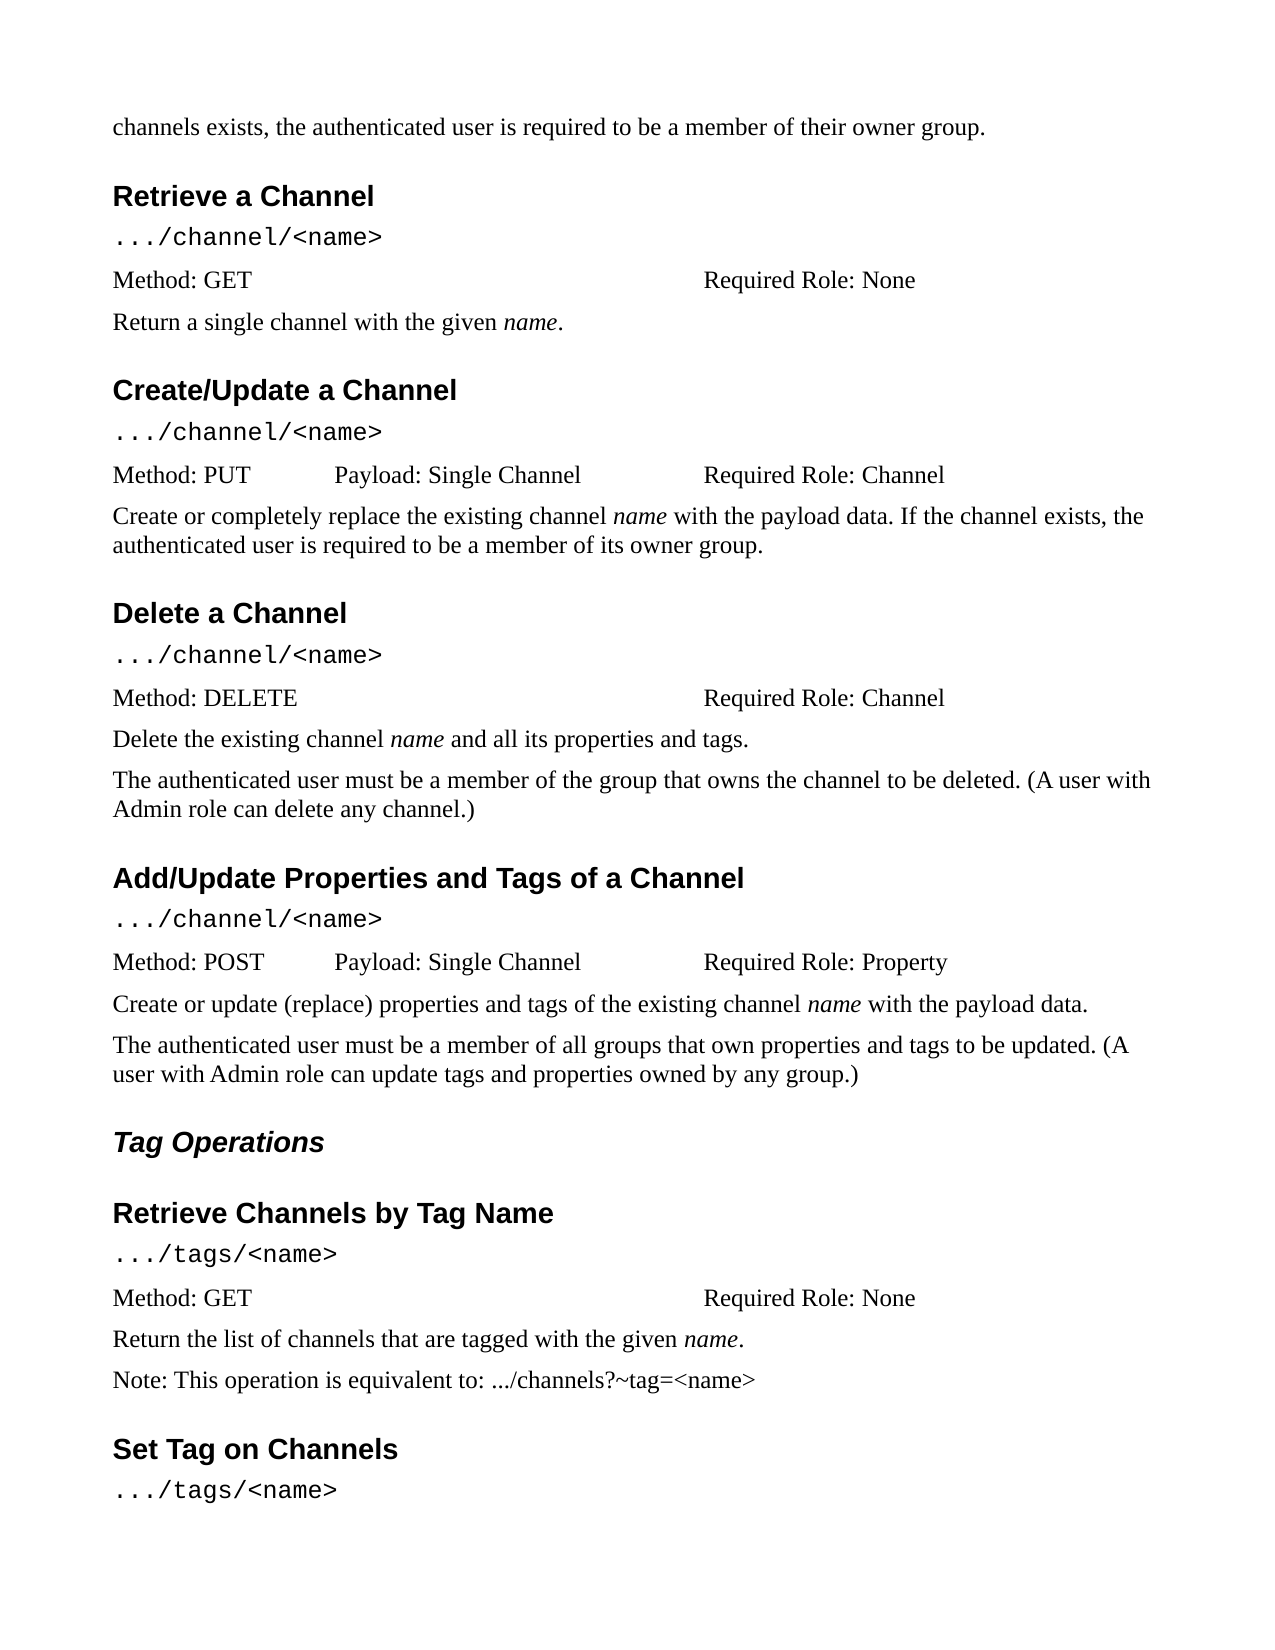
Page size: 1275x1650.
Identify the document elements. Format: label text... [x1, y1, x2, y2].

text Delete the existing channel name and all its properties and tags. [112, 724, 1162, 753]
text Return a single channel with the given name. [112, 307, 1162, 336]
subtitle Retrieve Channels by Tag Name [112, 1196, 1162, 1229]
text .../channel/<name> [112, 419, 1162, 447]
text The authenticated user must be a member of all groups that own properties and tags to be updated. (A user with Admin role can update tags and properties owned by any group.) [112, 1030, 1162, 1087]
subtitle Set Tag on Channels [112, 1432, 1162, 1465]
text .../tags/<name> [112, 1242, 1162, 1270]
text The authenticated user must be a member of the group that owns the channel to be deleted. (A user with Admin role can delete any channel.) [112, 766, 1162, 823]
text .../channel/<name> [112, 225, 1162, 253]
subtitle Create/Update a Channel [112, 373, 1162, 407]
text Note: This operation is equivalent to: .../channels?~tag=<name> [112, 1365, 1162, 1394]
text Method: DELETE Required Role: Channel [112, 683, 1162, 712]
text .../channel/<name> [112, 907, 1162, 935]
text Method: GET Required Role: None [112, 266, 1162, 294]
subtitle Tag Operations [112, 1125, 1162, 1158]
text Create or update (replace) properties and tags of the existing channel name with the payload data. [112, 989, 1162, 1017]
text .../channel/<name> [112, 642, 1162, 671]
subtitle Retrieve a Channel [112, 179, 1162, 212]
text channels exists, the authenticated user is required to be a member of their owner group. [112, 112, 1162, 141]
text Method: GET Required Role: None [112, 1283, 1162, 1312]
text Create or completely replace the existing channel name with the payload data. If the channel exists, the authenticated user is required to be a member of its owner group. [112, 501, 1162, 559]
text .../tags/<name> [112, 1478, 1162, 1506]
subtitle Add/Update Properties and Tags of a Channel [112, 861, 1162, 894]
text Method: POST Payload: Single Channel Required Role: Property [112, 947, 1162, 976]
text Method: PUT Payload: Single Channel Required Role: Channel [112, 460, 1162, 489]
text Return the list of channels that are tagged with the given name. [112, 1324, 1162, 1353]
subtitle Delete a Channel [112, 596, 1162, 630]
